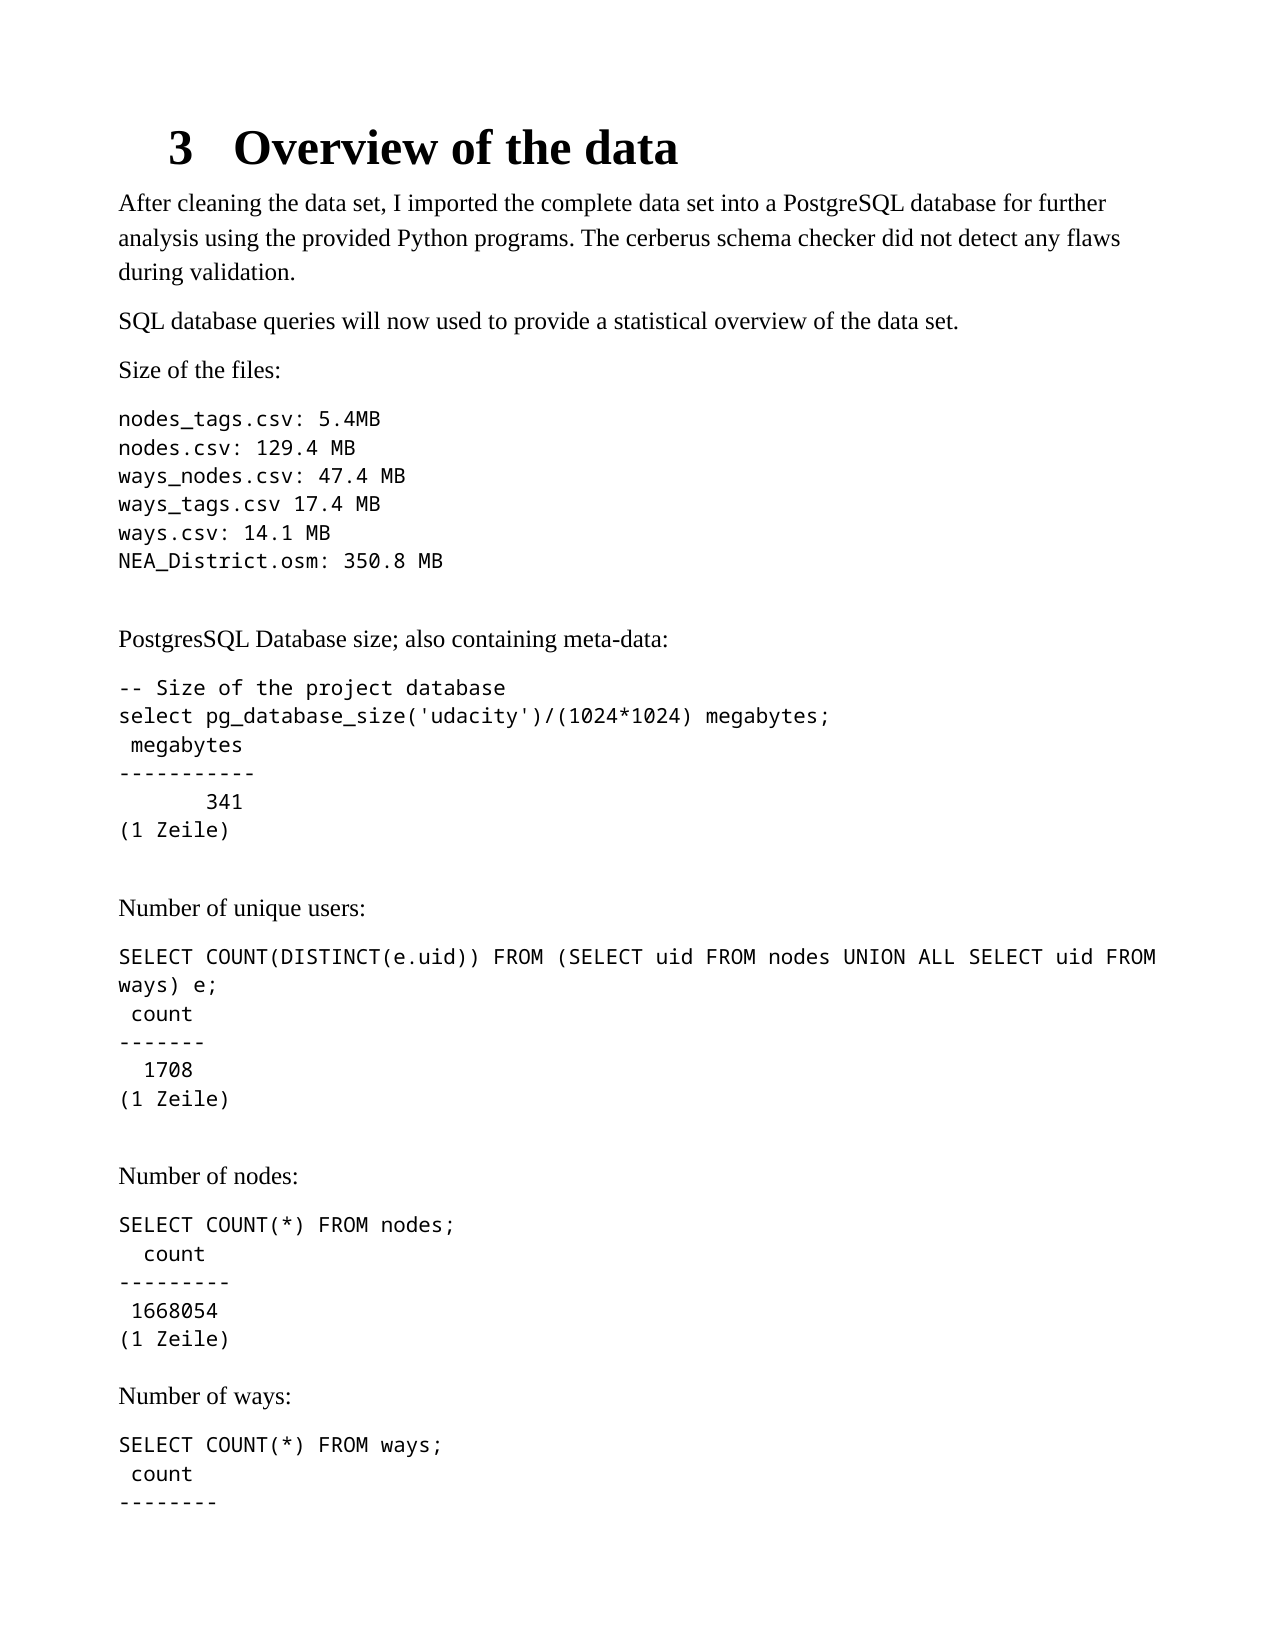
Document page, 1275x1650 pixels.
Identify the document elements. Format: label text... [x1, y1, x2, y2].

text 341 [118, 787, 1157, 815]
text count [118, 999, 1157, 1027]
text SQL database queries will now used to provide a statistical overview of the data set. [118, 306, 1157, 335]
text SELECT COUNT(*) FROM nodes; [118, 1211, 1157, 1239]
text ----------- [118, 758, 1157, 787]
text PostgresSQL Database size; also containing meta-data: [118, 624, 1157, 653]
text count [118, 1459, 1157, 1487]
text megabytes [118, 730, 1157, 758]
text ways.csv: 14.1 MB [118, 518, 1157, 546]
text ways_nodes.csv: 47.4 MB [118, 461, 1157, 489]
text Size of the files: [118, 355, 1157, 384]
text After cleaning the data set, I imported the complete data set into a PostgreSQL database for further analysis using the provided Python programs. The cerberus schema checker did not detect any flaws during validation. [118, 188, 1157, 286]
text select pg_database_size('udacity')/(1024*1024) megabytes; [118, 701, 1157, 730]
subtitle Overview of the data [156, 118, 1157, 176]
text -------- [118, 1487, 1157, 1516]
text (1 Zeile) [118, 1324, 1157, 1353]
text SELECT COUNT(DISTINCT(e.uid)) FROM (SELECT uid FROM nodes UNION ALL SELECT uid FROM ways) e; [118, 942, 1157, 999]
text -- Size of the project database [118, 673, 1157, 701]
text Number of unique users: [118, 893, 1157, 921]
text nodes.csv: 129.4 MB [118, 433, 1157, 461]
text 1708 [118, 1056, 1157, 1084]
text ------- [118, 1027, 1157, 1056]
text SELECT COUNT(*) FROM ways; [118, 1430, 1157, 1459]
text Number of ways: [118, 1381, 1157, 1410]
text (1 Zeile) [118, 1084, 1157, 1112]
text nodes_tags.csv: 5.4MB [118, 404, 1157, 433]
text (1 Zeile) [118, 815, 1157, 844]
text count [118, 1239, 1157, 1267]
text 1668054 [118, 1296, 1157, 1324]
text NEA_District.osm: 350.8 MB [118, 546, 1157, 575]
text Number of nodes: [118, 1161, 1157, 1190]
text --------- [118, 1267, 1157, 1296]
text ways_tags.csv 17.4 MB [118, 489, 1157, 518]
